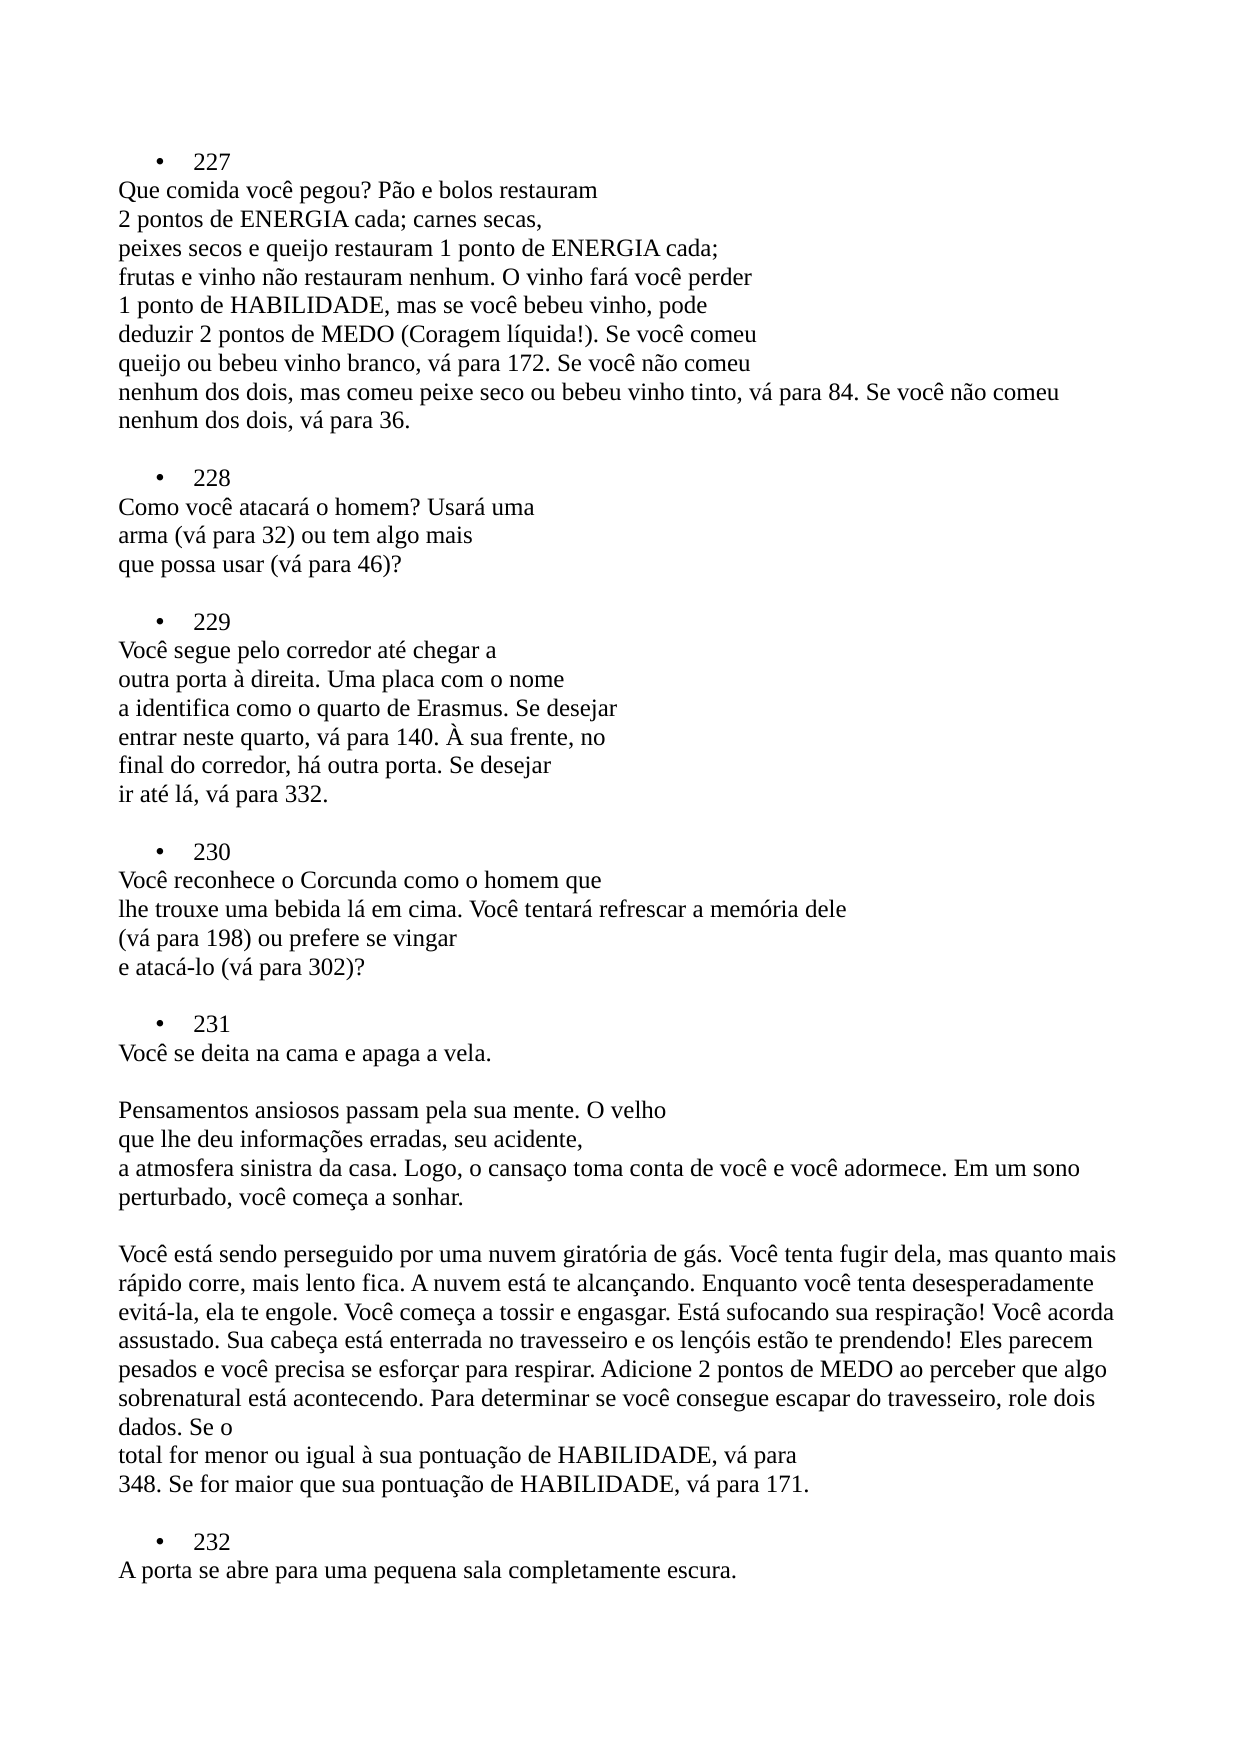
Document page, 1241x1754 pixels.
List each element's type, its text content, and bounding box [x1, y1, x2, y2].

text entrar neste quarto, vá para 140. À sua frente, no [118, 722, 1122, 751]
text Você segue pelo corredor até chegar a [118, 636, 1122, 664]
text 1 ponto de HABILIDADE, mas se você bebeu vinho, pode [118, 291, 1122, 319]
text lhe trouxe uma bebida lá em cima. Você tentará refrescar a memória dele [118, 894, 1122, 923]
text A porta se abre para uma pequena sala completamente escura. [118, 1556, 1122, 1584]
list 229 [156, 607, 1122, 636]
list 230 [156, 837, 1122, 866]
text peixes secos e queijo restauram 1 ponto de ENERGIA cada; [118, 233, 1122, 262]
text Você reconhece o Corcunda como o homem que [118, 866, 1122, 894]
text arma (vá para 32) ou tem algo mais [118, 521, 1122, 549]
text outra porta à direita. Uma placa com o nome [118, 664, 1122, 693]
text ir até lá, vá para 332. [118, 779, 1122, 808]
text total for menor ou igual à sua pontuação de HABILIDADE, vá para [118, 1441, 1122, 1469]
text e atacá-lo (vá para 302)? [118, 952, 1122, 981]
text que possa usar (vá para 46)? [118, 549, 1122, 578]
text (vá para 198) ou prefere se vingar [118, 923, 1122, 952]
list 228 [156, 463, 1122, 492]
text 2 pontos de ENERGIA cada; carnes secas, [118, 204, 1122, 233]
text Pensamentos ansiosos passam pela sua mente. O velho [118, 1096, 1122, 1124]
text que lhe deu informações erradas, seu acidente, [118, 1124, 1122, 1153]
text deduzir 2 pontos de MEDO (Coragem líquida!). Se você comeu [118, 319, 1122, 348]
text a atmosfera sinistra da casa. Logo, o cansaço toma conta de você e você adormece. Em um sono perturbado, você começa a sonhar. [118, 1153, 1122, 1211]
list 232 [156, 1527, 1122, 1556]
text a identifica como o quarto de Erasmus. Se desejar [118, 693, 1122, 722]
text queijo ou bebeu vinho branco, vá para 172. Se você não comeu [118, 348, 1122, 377]
text 348. Se for maior que sua pontuação de HABILIDADE, vá para 171. [118, 1469, 1122, 1498]
text Como você atacará o homem? Usará uma [118, 492, 1122, 521]
text Você está sendo perseguido por uma nuvem giratória de gás. Você tenta fugir dela, mas quanto mais rápido corre, mais lento fica. A nuvem está te alcançando. Enquanto você tenta desesperadamente evitá-la, ela te engole. Você começa a tossir e engasgar. Está sufocando sua respiração! Você acorda assustado. Sua cabeça está enterrada no travesseiro e os lençóis estão te prendendo! Eles parecem pesados ​​e você precisa se esforçar para respirar. Adicione 2 pontos de MEDO ao perceber que algo sobrenatural está acontecendo. Para determinar se você consegue escapar do travesseiro, role dois dados. Se o [118, 1239, 1122, 1441]
text frutas e vinho não restauram nenhum. O vinho fará você perder [118, 262, 1122, 291]
text nenhum dos dois, mas comeu peixe seco ou bebeu vinho tinto, vá para 84. Se você não comeu nenhum dos dois, vá para 36. [118, 377, 1122, 434]
list 231 [156, 1009, 1122, 1038]
text Que comida você pegou? Pão e bolos restauram [118, 176, 1122, 204]
list 227 [156, 147, 1122, 176]
text Você se deita na cama e apaga a vela. [118, 1038, 1122, 1067]
text final do corredor, há outra porta. Se desejar [118, 751, 1122, 779]
